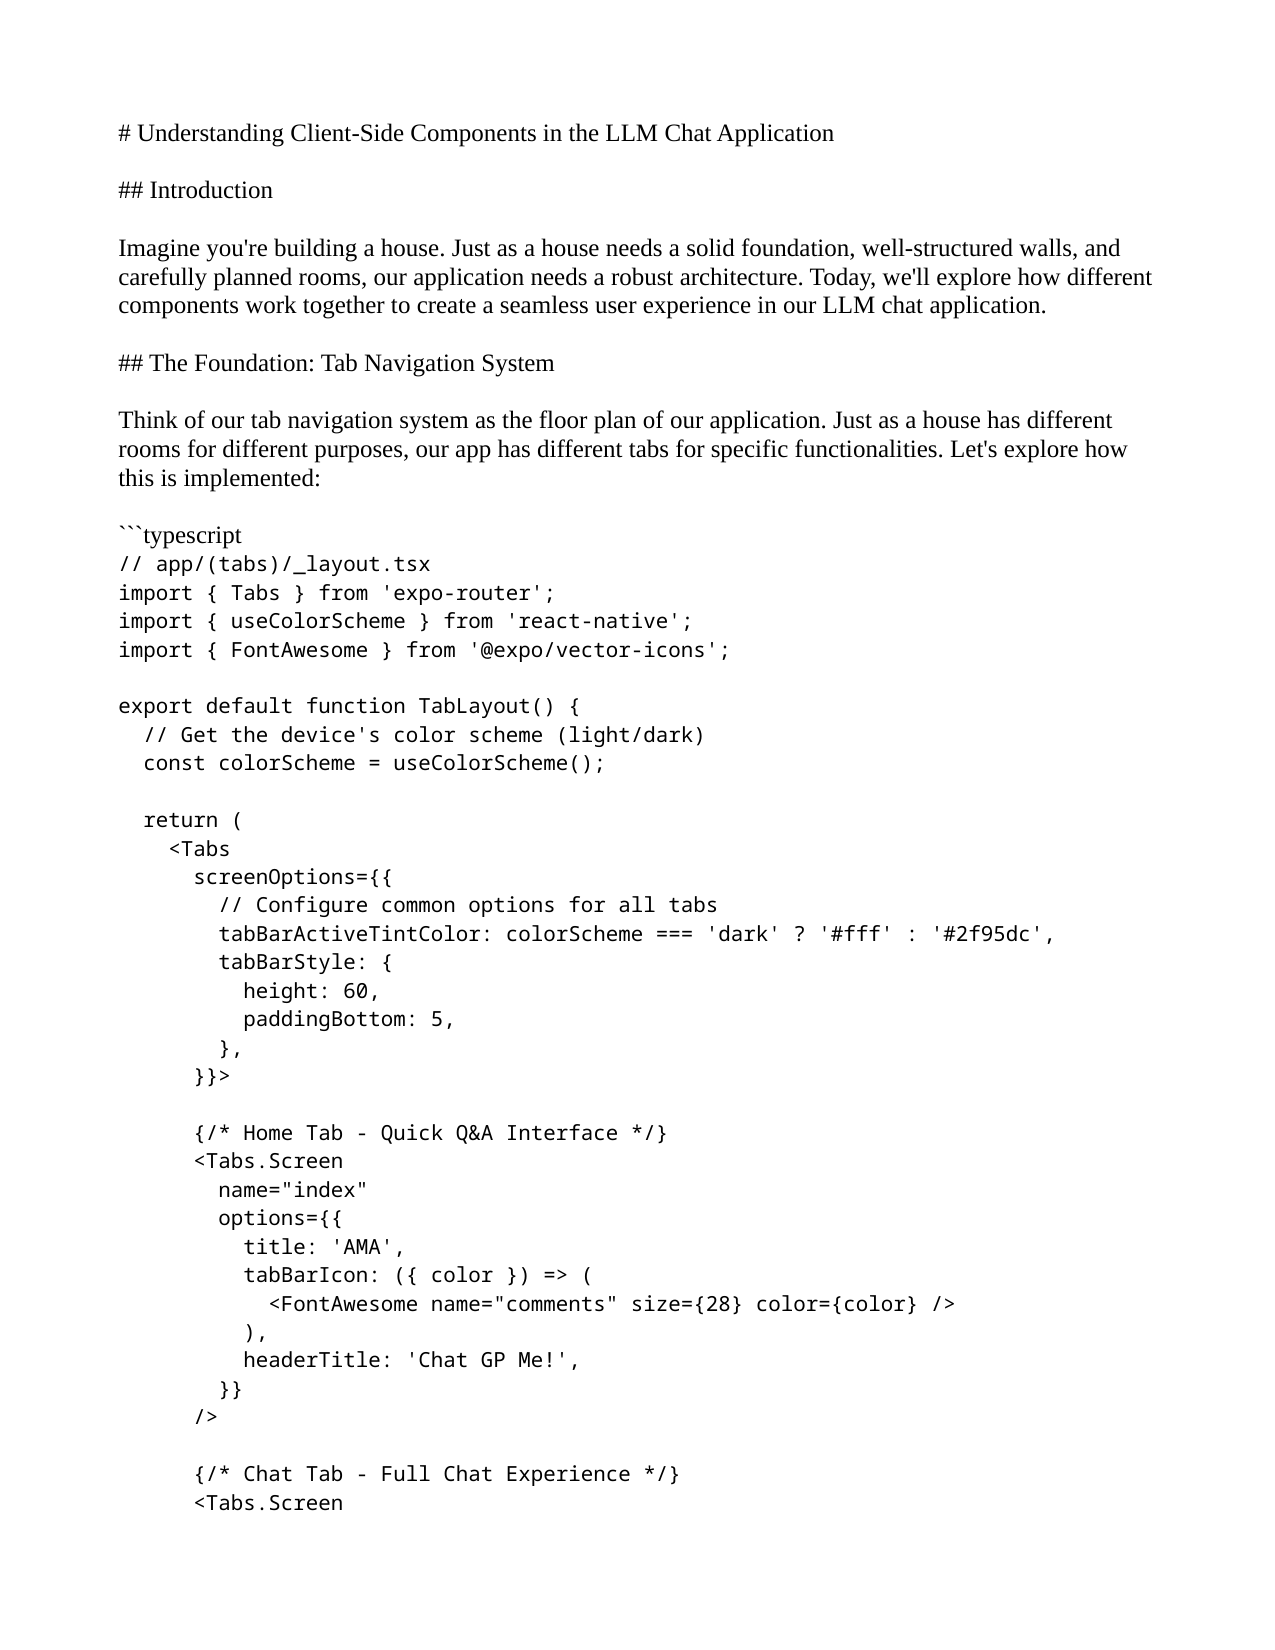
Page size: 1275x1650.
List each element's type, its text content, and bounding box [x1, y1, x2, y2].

text options={{ [118, 1203, 1157, 1232]
text headerTitle: 'Chat GP Me!', [118, 1346, 1157, 1374]
text {/* Home Tab - Quick Q&A Interface */} [118, 1118, 1157, 1147]
text Imagine you're building a house. Just as a house needs a solid foundation, well-structured walls, and carefully planned rooms, our application needs a robust architecture. Today, we'll explore how different components work together to create a seamless user experience in our LLM chat application. [118, 233, 1157, 319]
text ```typescript [118, 521, 1157, 549]
text screenOptions={{ [118, 862, 1157, 891]
text tabBarIcon: ({ color }) => ( [118, 1260, 1157, 1289]
text /> [118, 1402, 1157, 1431]
text // Configure common options for all tabs [118, 891, 1157, 919]
text return ( [118, 805, 1157, 834]
text tabBarStyle: { [118, 947, 1157, 976]
text title: 'AMA', [118, 1232, 1157, 1260]
text {/* Chat Tab - Full Chat Experience */} [118, 1459, 1157, 1488]
text ## The Foundation: Tab Navigation System [118, 348, 1157, 377]
text export default function TabLayout() { [118, 692, 1157, 720]
text name="index" [118, 1175, 1157, 1203]
text import { useColorScheme } from 'react-native'; [118, 606, 1157, 635]
text }} [118, 1374, 1157, 1402]
text <Tabs.Screen [118, 1147, 1157, 1175]
text tabBarActiveTintColor: colorScheme === 'dark' ? '#fff' : '#2f95dc', [118, 919, 1157, 947]
text }, [118, 1033, 1157, 1061]
text ), [118, 1317, 1157, 1346]
text Think of our tab navigation system as the floor plan of our application. Just as a house has different rooms for different purposes, our app has different tabs for specific functionalities. Let's explore how this is implemented: [118, 406, 1157, 492]
text // Get the device's color scheme (light/dark) [118, 720, 1157, 748]
text <Tabs [118, 834, 1157, 862]
text import { FontAwesome } from '@expo/vector-icons'; [118, 635, 1157, 663]
text height: 60, [118, 976, 1157, 1004]
text ## Introduction [118, 176, 1157, 204]
text # Understanding Client-Side Components in the LLM Chat Application [118, 118, 1157, 147]
text import { Tabs } from 'expo-router'; [118, 578, 1157, 606]
text }}> [118, 1061, 1157, 1090]
text const colorScheme = useColorScheme(); [118, 748, 1157, 777]
text <Tabs.Screen [118, 1488, 1157, 1516]
text <FontAwesome name="comments" size={28} color={color} /> [118, 1289, 1157, 1317]
text // app/(tabs)/_layout.tsx [118, 549, 1157, 578]
text paddingBottom: 5, [118, 1004, 1157, 1033]
